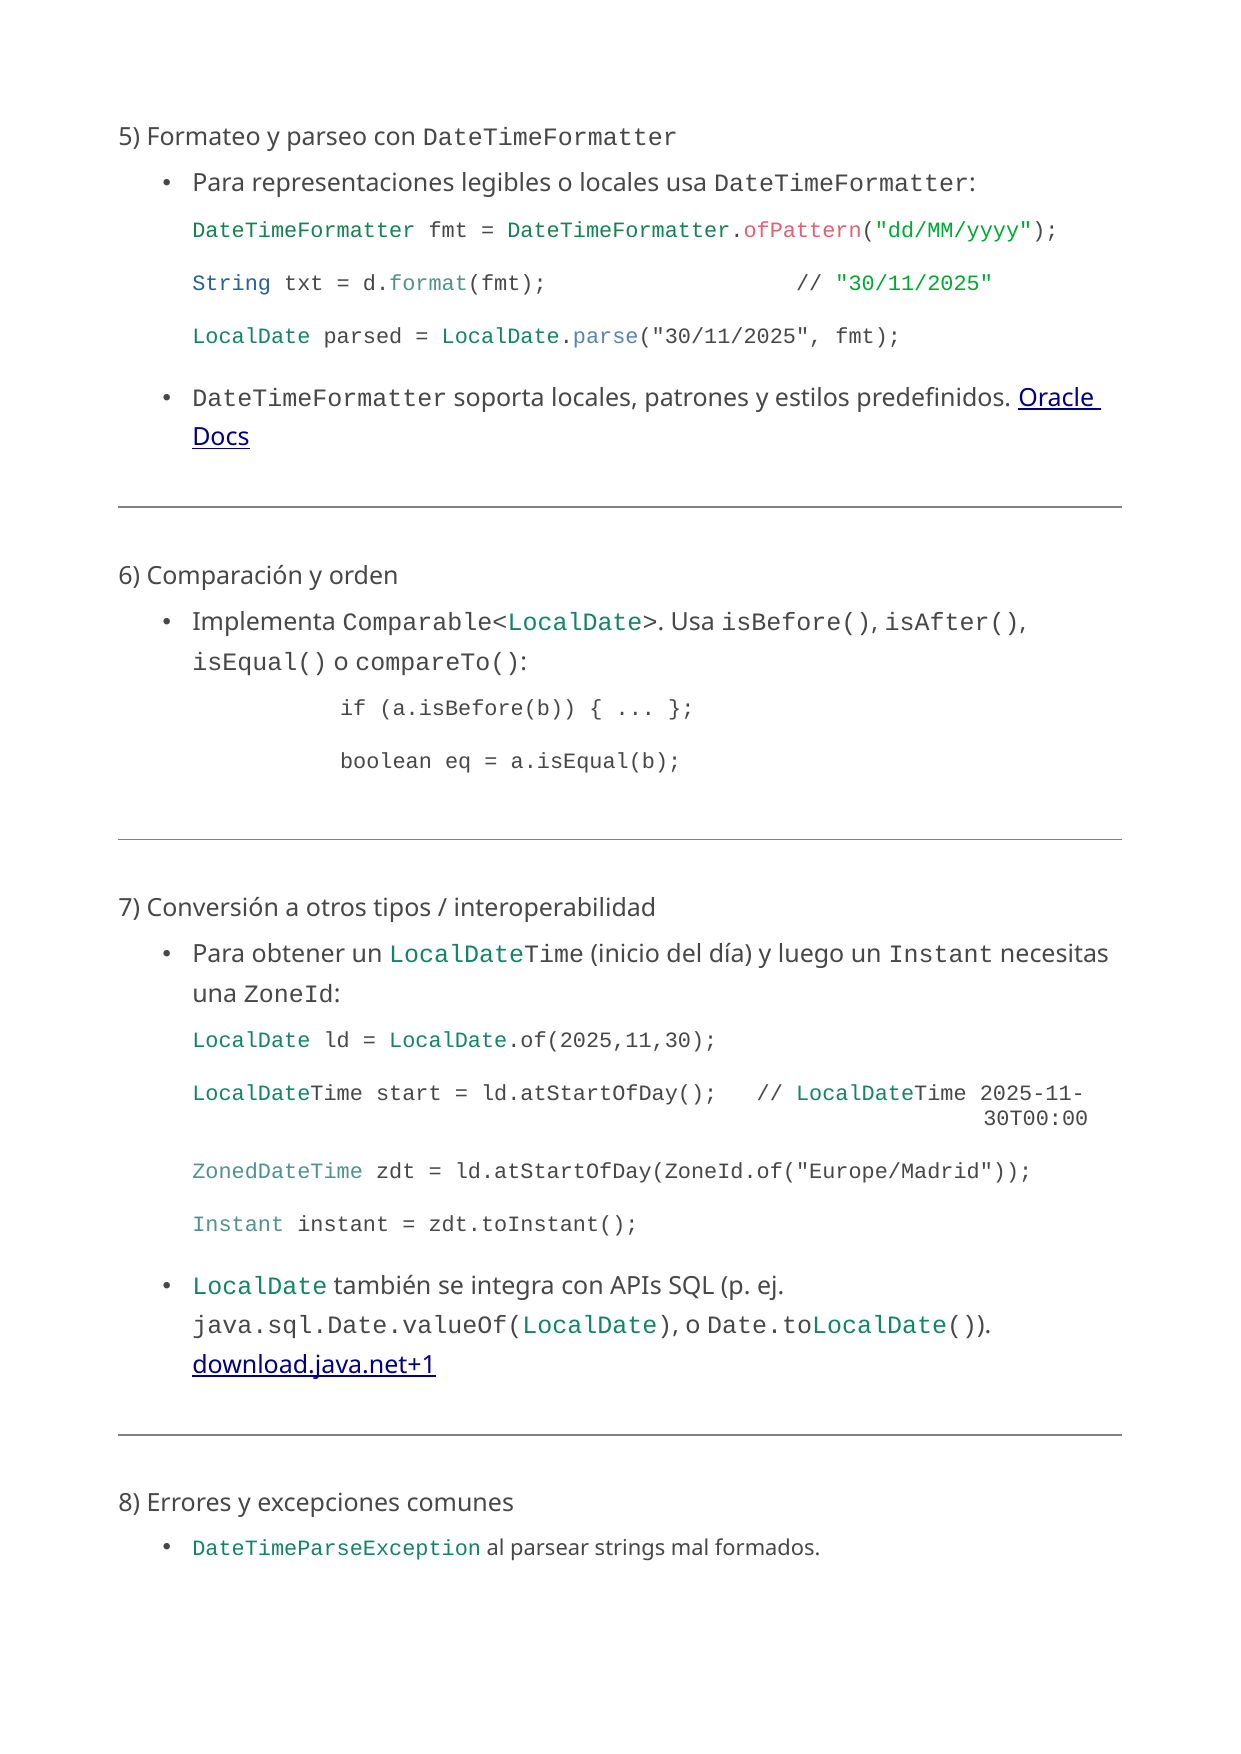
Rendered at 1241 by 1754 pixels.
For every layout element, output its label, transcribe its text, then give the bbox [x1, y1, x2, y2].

text if (a.isBefore(b)) { ... }; [118, 697, 1122, 722]
list Para representaciones legibles o locales usa DateTimeFormatter: [162, 165, 1122, 199]
text LocalDate parsed = LocalDate.parse("30/11/2025", fmt); [118, 325, 1122, 350]
text ZonedDateTime zdt = ld.atStartOfDay(ZoneId.of("Europe/Madrid")); [118, 1160, 1122, 1185]
list LocalDate también se integra con APIs SQL (p. ej. java.sql.Date.valueOf(LocalDate), o Date.toLocalDate()). download.java.net+1 [162, 1268, 1122, 1381]
subtitle 6) Comparación y orden [118, 557, 1122, 591]
text String txt = d.format(fmt); // "30/11/2025" [118, 272, 1122, 297]
list DateTimeParseException al parsear strings mal formados. [162, 1532, 1122, 1562]
text Instant instant = zdt.toInstant(); [118, 1213, 1122, 1238]
text LocalDate ld = LocalDate.of(2025,11,30); [118, 1029, 1122, 1054]
list DateTimeFormatter soporta locales, patrones y estilos predefinidos. Oracle Docs [162, 379, 1122, 453]
text LocalDateTime start = ld.atStartOfDay(); // LocalDateTime 2025-11- 30T00:00 [118, 1082, 1122, 1132]
text DateTimeFormatter fmt = DateTimeFormatter.ofPattern("dd/MM/yyyy"); [118, 219, 1122, 244]
subtitle 7) Conversión a otros tipos / interoperabilidad [118, 889, 1122, 923]
subtitle 8) Errores y excepciones comunes [118, 1485, 1122, 1519]
text boolean eq = a.isEqual(b); [118, 750, 1122, 775]
list Para obtener un LocalDateTime (inicio del día) y luego un Instant necesitas una ZoneId: [162, 936, 1122, 1009]
subtitle 5) Formateo y parseo con DateTimeFormatter [118, 118, 1122, 152]
list Implementa Comparable<LocalDate>. Usa isBefore(), isAfter(), isEqual() o compareTo(): [162, 604, 1122, 677]
